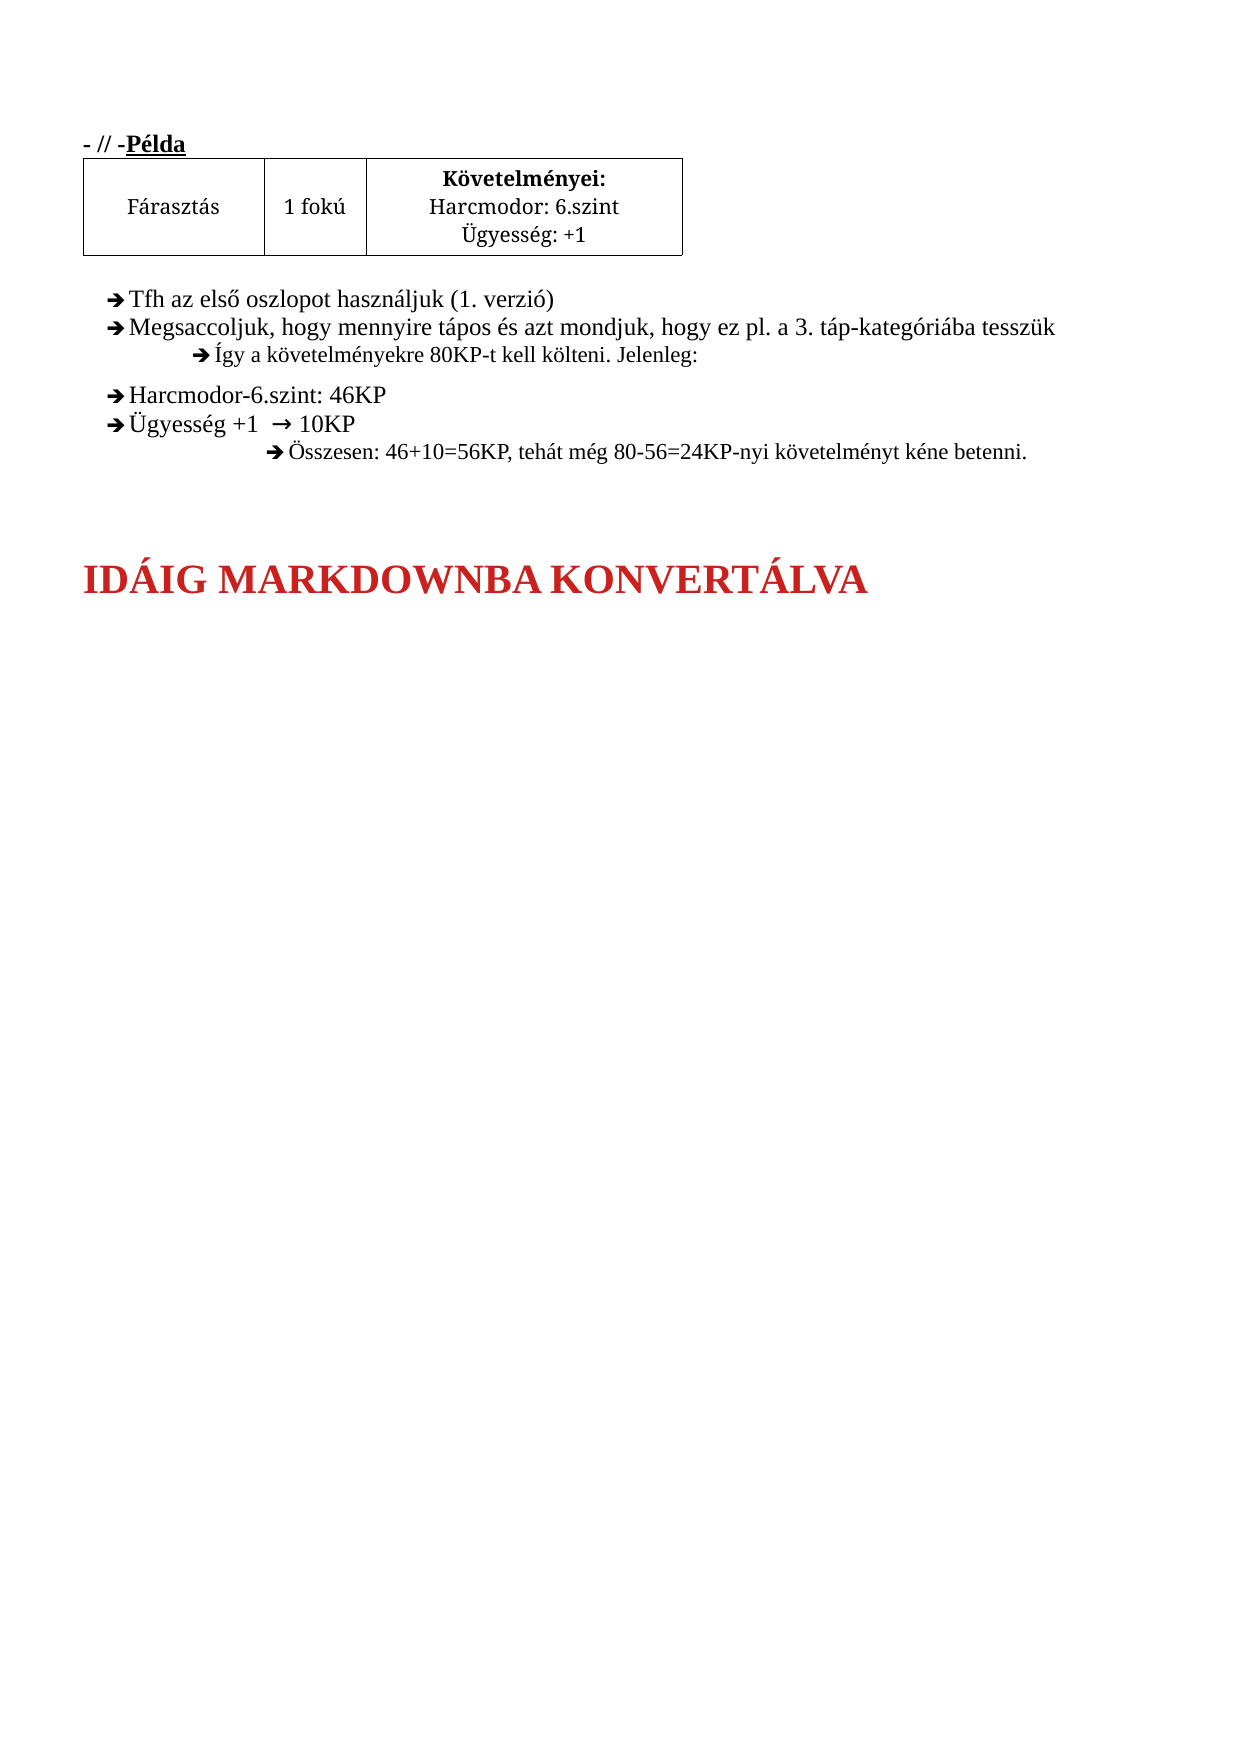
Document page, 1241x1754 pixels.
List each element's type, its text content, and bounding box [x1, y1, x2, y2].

list Harcmodor-6.szint: 46KP [106, 380, 1157, 409]
table_header Fárasztás [84, 159, 264, 255]
table_header Követelményei: Harcmodor: 6.szint Ügyesség: +1 [367, 159, 682, 255]
text IDÁIG MARKDOWNBA KONVERTÁLVA✅ [83, 554, 1157, 602]
text - // -Példa [83, 129, 1157, 158]
list Ügyesség +1 → 10KP [106, 409, 1157, 438]
list Megsaccoljuk, hogy mennyire tápos és azt mondjuk, hogy ez pl. a 3. táp-kategóriába tesszük [106, 312, 1157, 341]
list Összesen: 46+10=56KP, tehát még 80-56=24KP-nyi követelményt kéne betenni. [253, 438, 1157, 464]
list Tfh az első oszlopot használjuk (1. verzió) [106, 284, 1157, 312]
table_header 1 fokú [265, 159, 366, 255]
list Így a követelményekre 80KP-t kell költeni. Jelenleg: [179, 341, 1157, 367]
